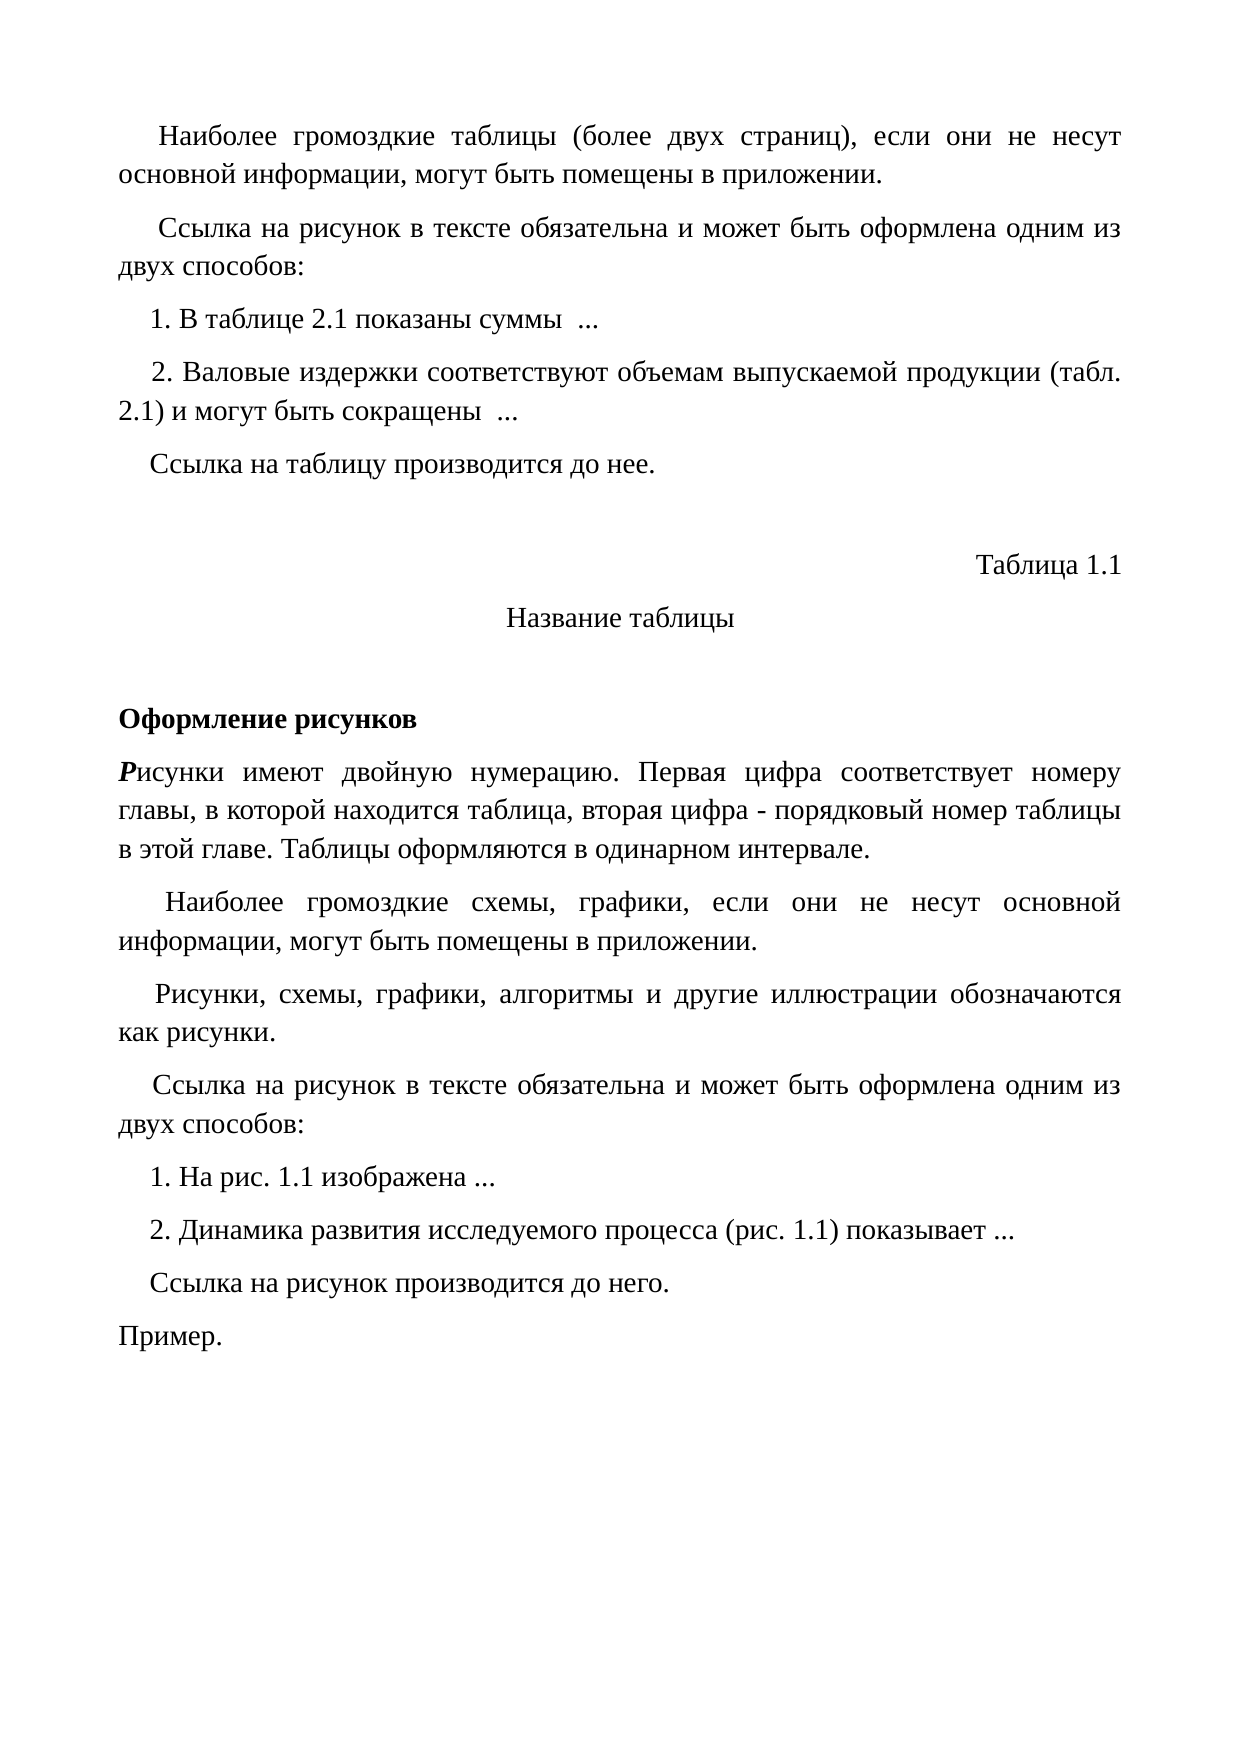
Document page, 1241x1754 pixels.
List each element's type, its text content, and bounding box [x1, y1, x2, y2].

text Таблица 1.1 [118, 547, 1122, 581]
text Рисунки, схемы, графики, алгоритмы и другие иллюстрации обозначаются как рисунки. [118, 976, 1122, 1048]
text Наиболее громоздкие таблицы (более двух страниц), если они не несут основной информации, могут быть помещены в приложении. [118, 118, 1122, 190]
text Оформление рисунков [118, 701, 1122, 734]
text Ссылка на рисунок в тексте обязательна и может быть оформлена одним из двух способов: [118, 1067, 1122, 1139]
text Ссылка на рисунок производится до него. [118, 1265, 1122, 1299]
text Ссылка на таблицу производится до нее. [118, 446, 1122, 480]
text Название таблицы [118, 600, 1122, 634]
text 1. В таблице 2.1 показаны суммы ... [118, 301, 1122, 335]
text Наиболее громоздкие схемы, графики, если они не несут основной информации, могут быть помещены в приложении. [118, 884, 1122, 956]
text Ссылка на рисунок в тексте обязательна и может быть оформлена одним из двух способов: [118, 210, 1122, 282]
text 2. Динамика развития исследуемого процесса (рис. 1.1) показывает ... [118, 1212, 1122, 1246]
text 1. На рис. 1.1 изображена ... [118, 1159, 1122, 1193]
text 2. Валовые издержки соответствуют объемам выпускаемой продукции (табл. 2.1) и могут быть сокращены ... [118, 354, 1122, 427]
text Пример. [118, 1318, 1122, 1352]
text Рисунки имеют двойную нумерацию. Первая цифра соответствует номеру главы, в которой находится таблица, вторая цифра - порядковый номер таблицы в этой главе. Таблицы оформляются в одинарном интервале. [118, 754, 1122, 864]
